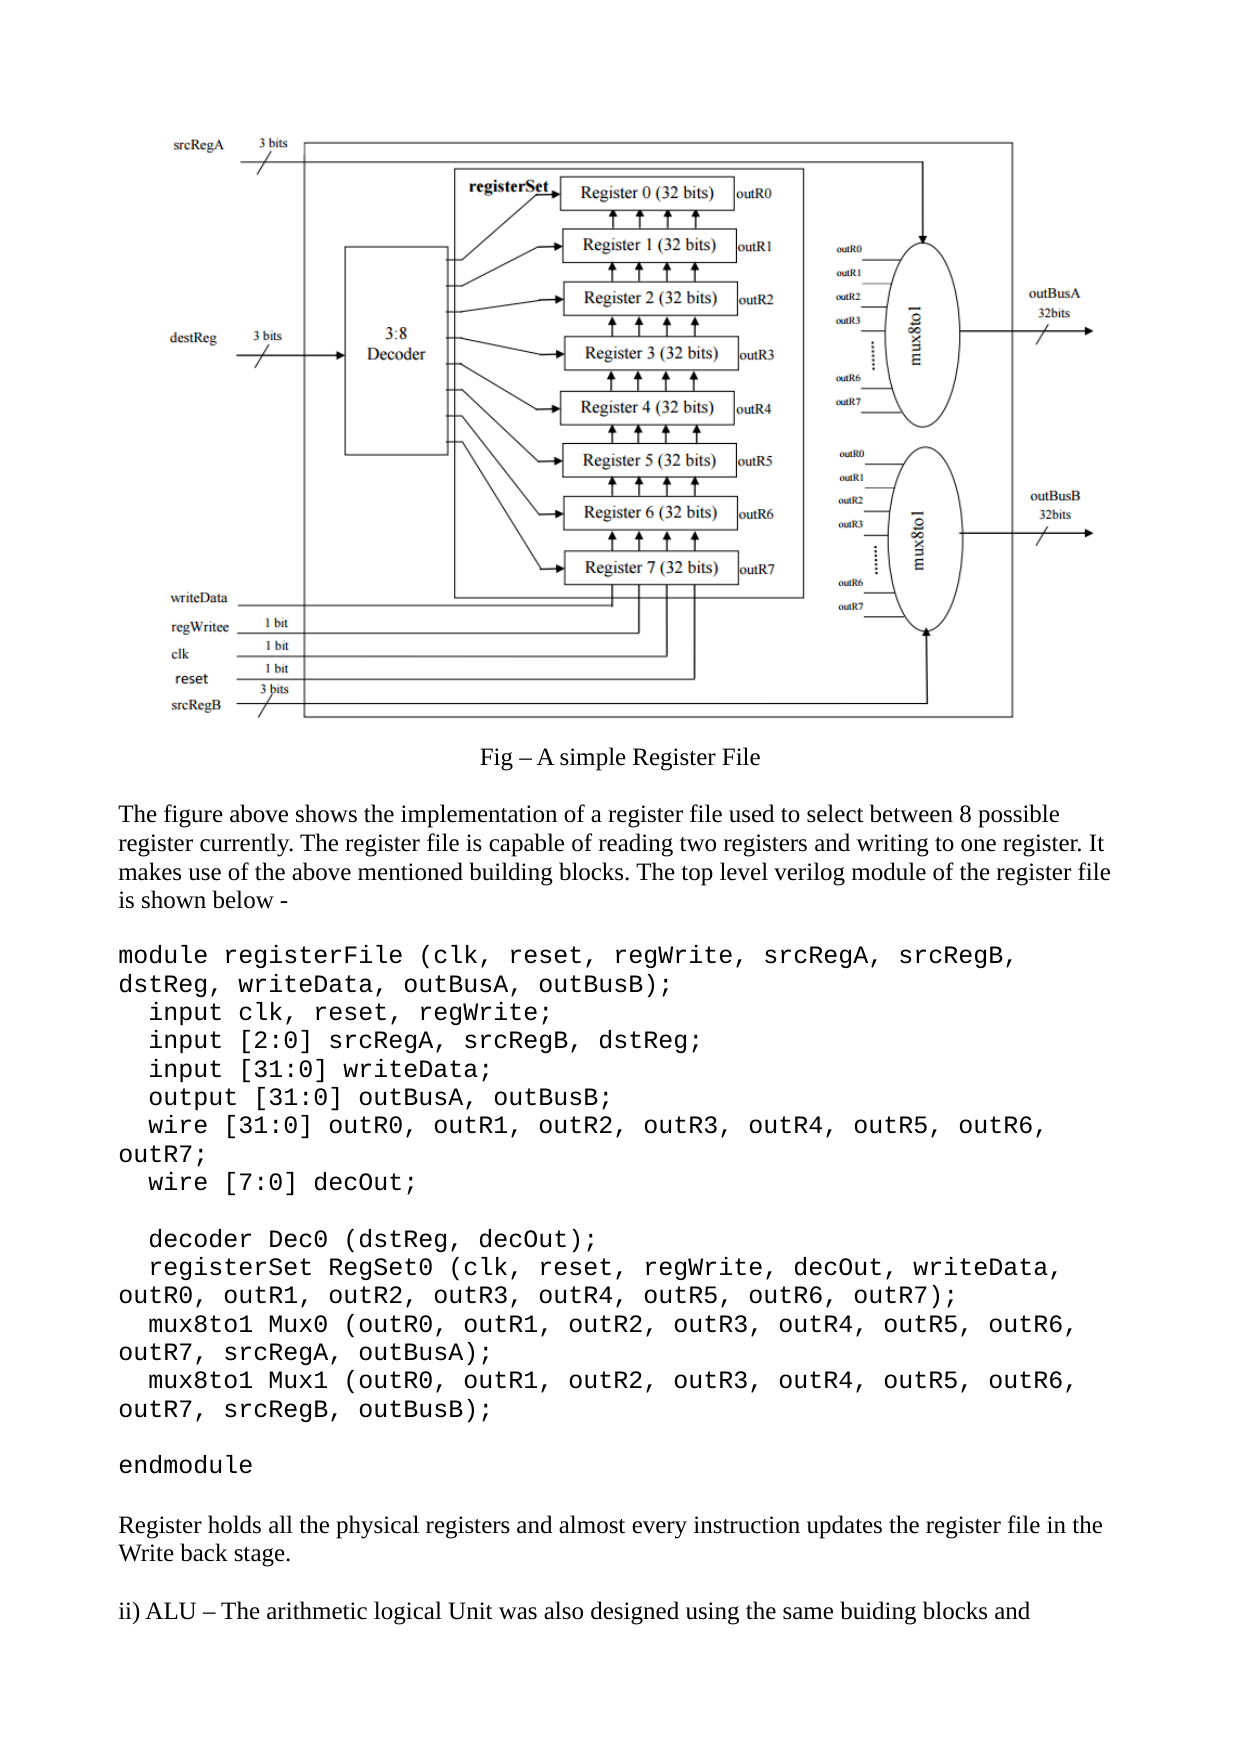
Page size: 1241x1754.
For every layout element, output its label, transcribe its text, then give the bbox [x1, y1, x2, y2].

text Register holds all the physical registers and almost every instruction updates the register file in the Write back stage. [118, 1510, 1122, 1567]
text mux8to1 Mux1 (outR0, outR1, outR2, outR3, outR4, outR5, outR6, outR7, srcRegB, outBusB); [118, 1368, 1122, 1425]
picture [118, 118, 1123, 742]
text ii) ALU – The arithmetic logical Unit was also designed using the same buiding blocks and [118, 1596, 1122, 1625]
text mux8to1 Mux0 (outR0, outR1, outR2, outR3, outR4, outR5, outR6, outR7, srcRegA, outBusA); [118, 1311, 1122, 1368]
text wire [7:0] decOut; [118, 1170, 1122, 1198]
text input [2:0] srcRegA, srcRegB, dstReg; [118, 1028, 1122, 1056]
text wire [31:0] outR0, outR1, outR2, outR3, outR4, outR5, outR6, outR7; [118, 1113, 1122, 1170]
text input [31:0] writeData; [118, 1056, 1122, 1085]
text input clk, reset, regWrite; [118, 1000, 1122, 1028]
text module registerFile (clk, reset, regWrite, srcRegA, srcRegB, dstReg, writeData, outBusA, outBusB); [118, 943, 1122, 1000]
text The figure above shows the implementation of a register file used to select between 8 possible register currently. The register file is capable of reading two registers and writing to one register. It makes use of the above mentioned building blocks. The top level verilog module of the register file is shown below - [118, 799, 1122, 914]
text registerSet RegSet0 (clk, reset, regWrite, decOut, writeData, outR0, outR1, outR2, outR3, outR4, outR5, outR6, outR7); [118, 1255, 1122, 1311]
text output [31:0] outBusA, outBusB; [118, 1085, 1122, 1113]
text decoder Dec0 (dstReg, decOut); [118, 1226, 1122, 1255]
text Fig – A simple Register File [118, 742, 1122, 771]
text endmodule [118, 1453, 1122, 1481]
